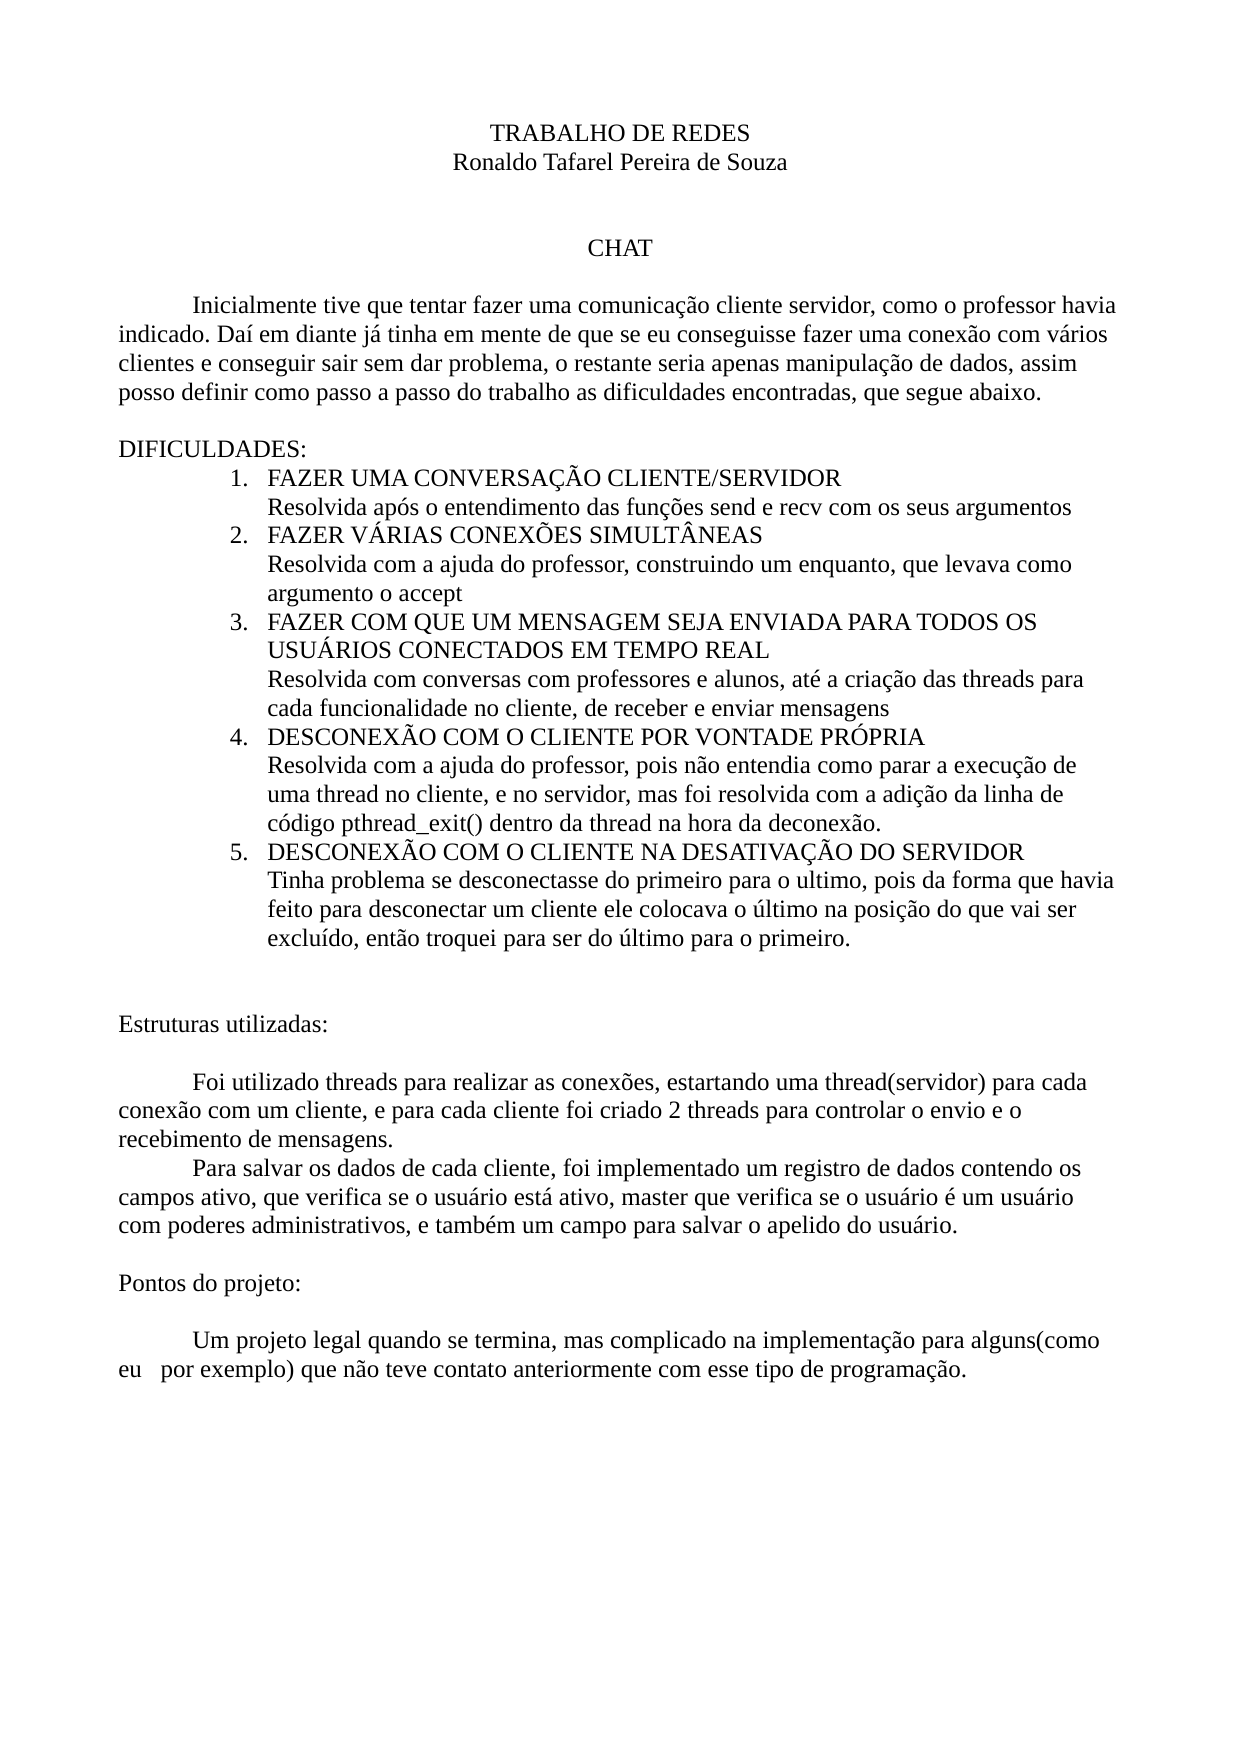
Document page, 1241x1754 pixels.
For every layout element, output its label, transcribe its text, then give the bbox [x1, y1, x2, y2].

list DESCONEXÃO COM O CLIENTE NA DESATIVAÇÃO DO SERVIDOR [229, 837, 1122, 866]
list Resolvida após o entendimento das funções send e recv com os seus argumentos [229, 492, 1122, 521]
text Um projeto legal quando se termina, mas complicado na implementação para alguns(como eu por exemplo) que não teve contato anteriormente com esse tipo de programação. [118, 1326, 1122, 1383]
list FAZER UMA CONVERSAÇÃO CLIENTE/SERVIDOR [229, 463, 1122, 492]
list FAZER COM QUE UM MENSAGEM SEJA ENVIADA PARA TODOS OS USUÁRIOS CONECTADOS EM TEMPO REAL [229, 607, 1122, 664]
text Inicialmente tive que tentar fazer uma comunicação cliente servidor, como o professor havia indicado. Daí em diante já tinha em mente de que se eu conseguisse fazer uma conexão com vários clientes e conseguir sair sem dar problema, o restante seria apenas manipulação de dados, assim posso definir como passo a passo do trabalho as dificuldades encontradas, que segue abaixo. [118, 291, 1122, 406]
list Tinha problema se desconectasse do primeiro para o ultimo, pois da forma que havia feito para desconectar um cliente ele colocava o último na posição do que vai ser excluído, então troquei para ser do último para o primeiro. [229, 866, 1122, 952]
text Ronaldo Tafarel Pereira de Souza [118, 147, 1122, 176]
text Estruturas utilizadas: [118, 1009, 1122, 1038]
list Resolvida com a ajuda do professor, construindo um enquanto, que levava como argumento o accept [229, 549, 1122, 607]
list DESCONEXÃO COM O CLIENTE POR VONTADE PRÓPRIA [229, 722, 1122, 751]
text TRABALHO DE REDES [118, 118, 1122, 147]
text Para salvar os dados de cada cliente, foi implementado um registro de dados contendo os campos ativo, que verifica se o usuário está ativo, master que verifica se o usuário é um usuário com poderes administrativos, e também um campo para salvar o apelido do usuário. [118, 1153, 1122, 1239]
text Foi utilizado threads para realizar as conexões, estartando uma thread(servidor) para cada conexão com um cliente, e para cada cliente foi criado 2 threads para controlar o envio e o recebimento de mensagens. [118, 1067, 1122, 1153]
text CHAT [118, 233, 1122, 262]
text Pontos do projeto: [118, 1268, 1122, 1297]
list Resolvida com a ajuda do professor, pois não entendia como parar a execução de uma thread no cliente, e no servidor, mas foi resolvida com a adição da linha de código pthread_exit() dentro da thread na hora da deconexão. [229, 751, 1122, 837]
list Resolvida com conversas com professores e alunos, até a criação das threads para cada funcionalidade no cliente, de receber e enviar mensagens [229, 664, 1122, 722]
text DIFICULDADES: [118, 434, 1122, 463]
list FAZER VÁRIAS CONEXÕES SIMULTÂNEAS [229, 521, 1122, 549]
